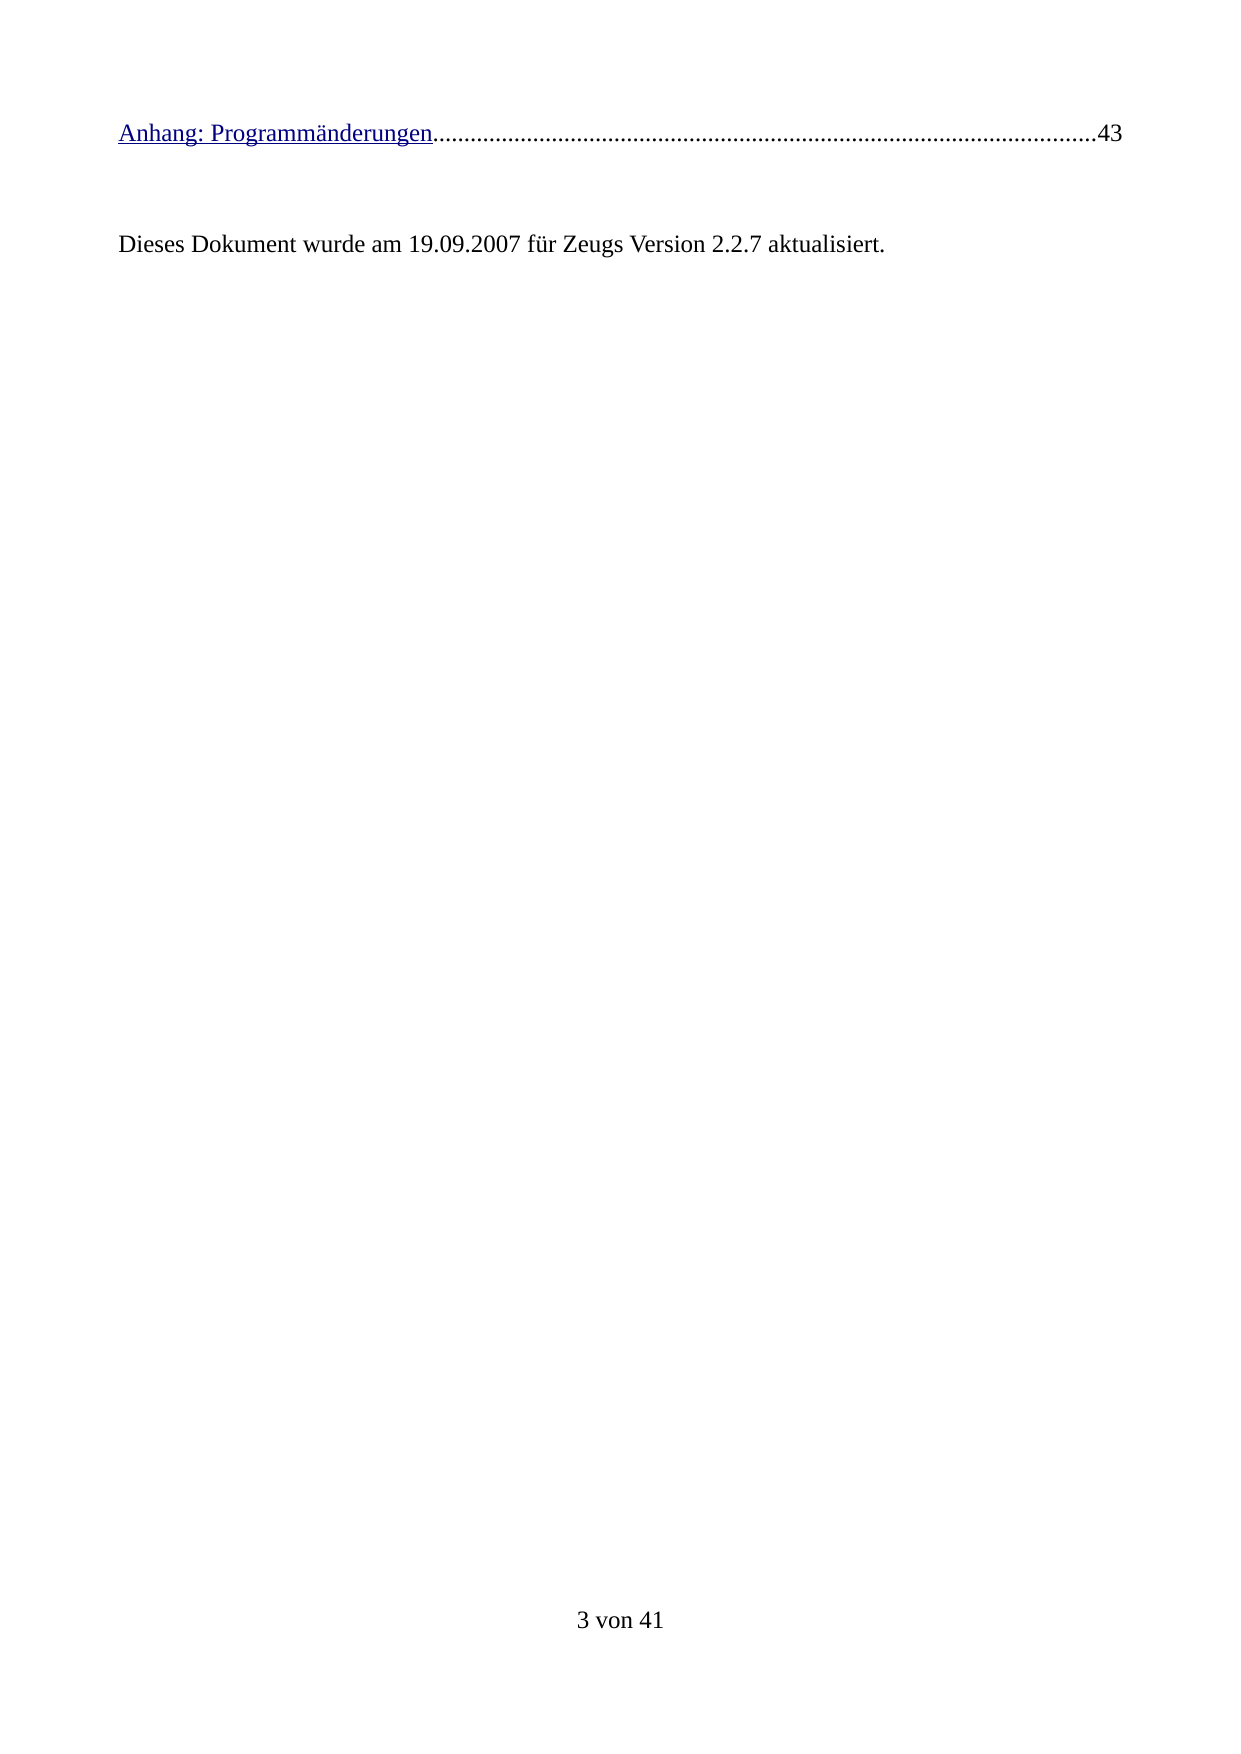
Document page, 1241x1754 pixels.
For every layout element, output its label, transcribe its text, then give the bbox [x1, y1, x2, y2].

text Anhang: Programmänderungen 43 [118, 118, 1122, 147]
text Dieses Dokument wurde am 19.09.2007 für Zeugs Version 2.2.7 aktualisiert. [118, 229, 1122, 258]
